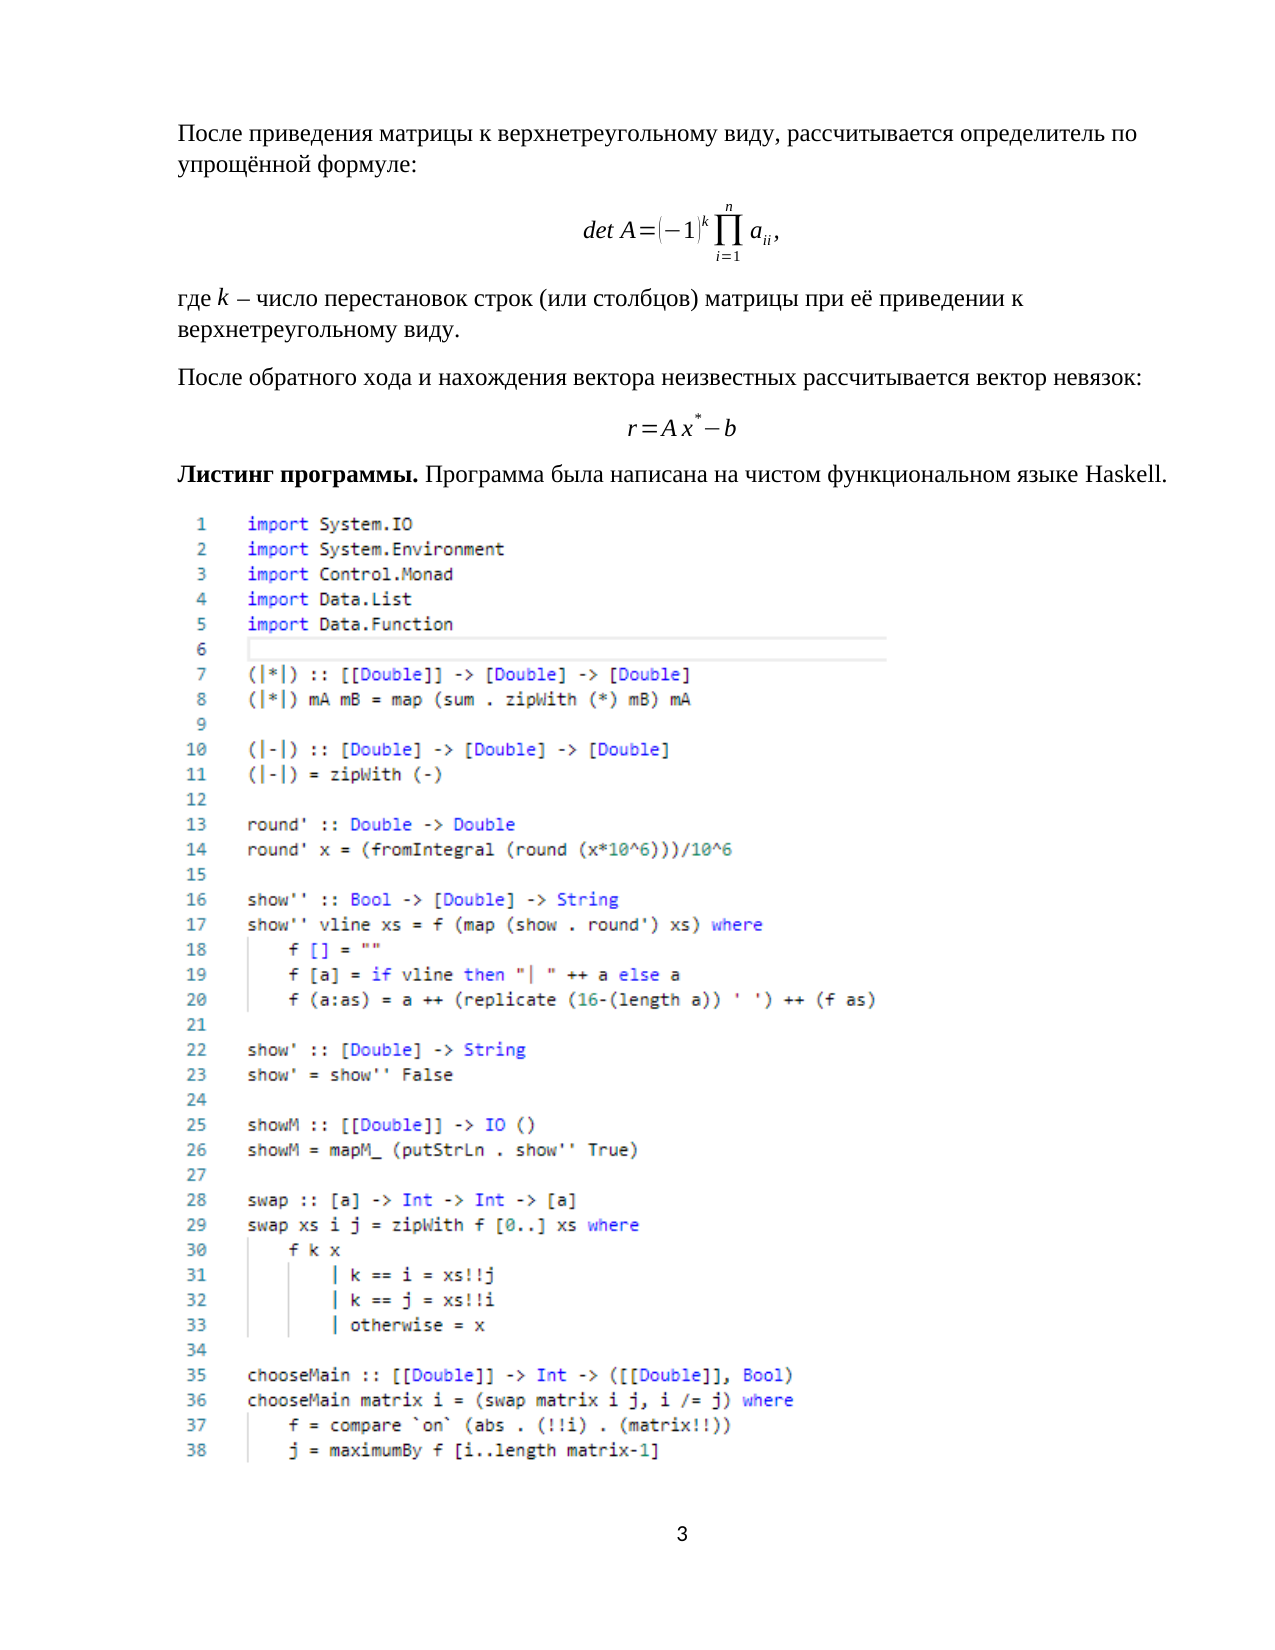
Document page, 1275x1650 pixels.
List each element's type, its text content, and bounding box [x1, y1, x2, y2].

text Листинг программы. Программа была написана на чистом функциональном языке Haskell. [177, 459, 1186, 488]
picture [177, 507, 887, 1469]
text где – число перестановок строк (или столбцов) матрицы при её приведении к верхнетреугольному виду. [177, 283, 1186, 343]
text После обратного хода и нахождения вектора неизвестных рассчитывается вектор невязок: [177, 362, 1186, 391]
text После приведения матрицы к верхнетреугольному виду, рассчитывается определитель по упрощённой формуле: [177, 118, 1186, 178]
